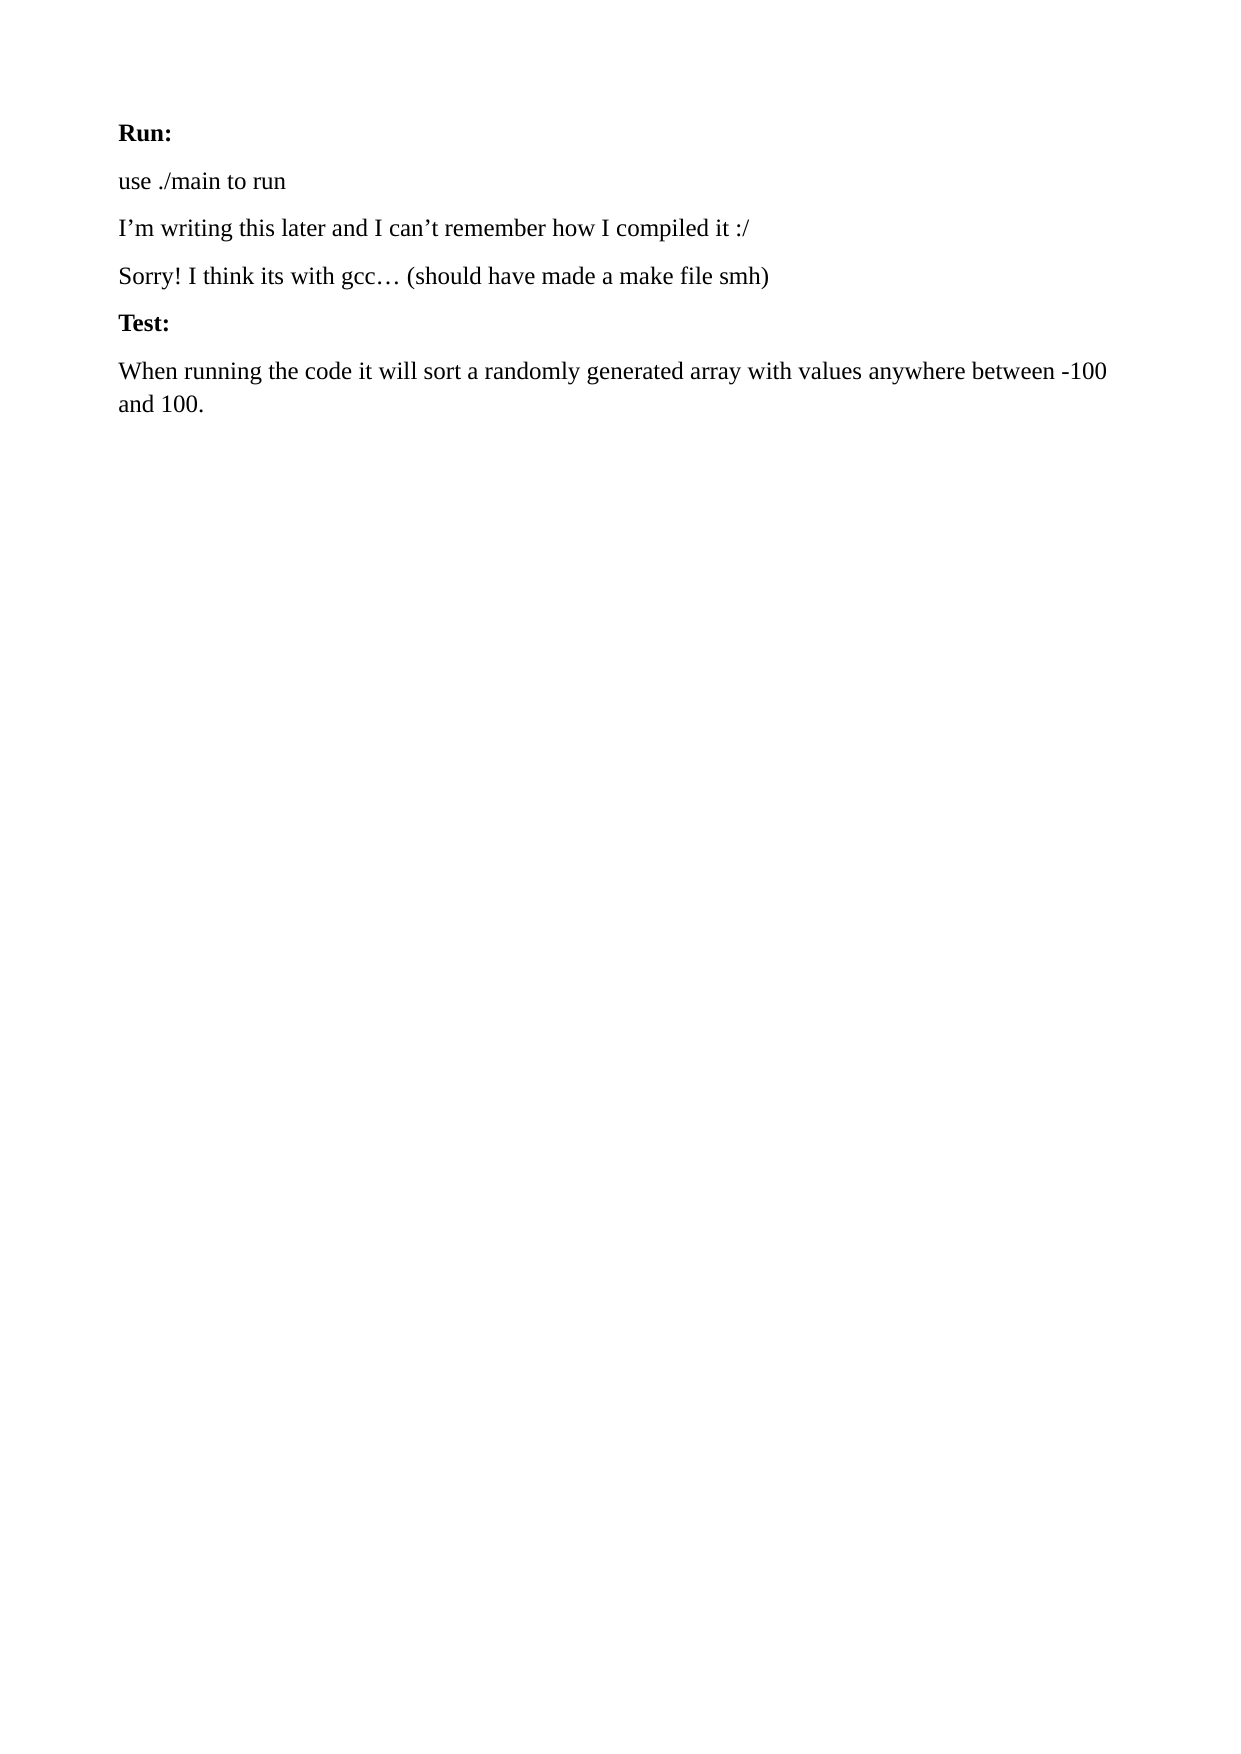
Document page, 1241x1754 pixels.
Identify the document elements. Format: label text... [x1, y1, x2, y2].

text When running the code it will sort a randomly generated array with values anywhere between -100 and 100. [118, 356, 1122, 418]
text Test: [118, 308, 1122, 337]
text use ./main to run [118, 166, 1122, 194]
text Run: [118, 118, 1122, 147]
text I’m writing this later and I can’t remember how I compiled it :/ [118, 213, 1122, 242]
text Sorry! I think its with gcc… (should have made a make file smh) [118, 261, 1122, 290]
